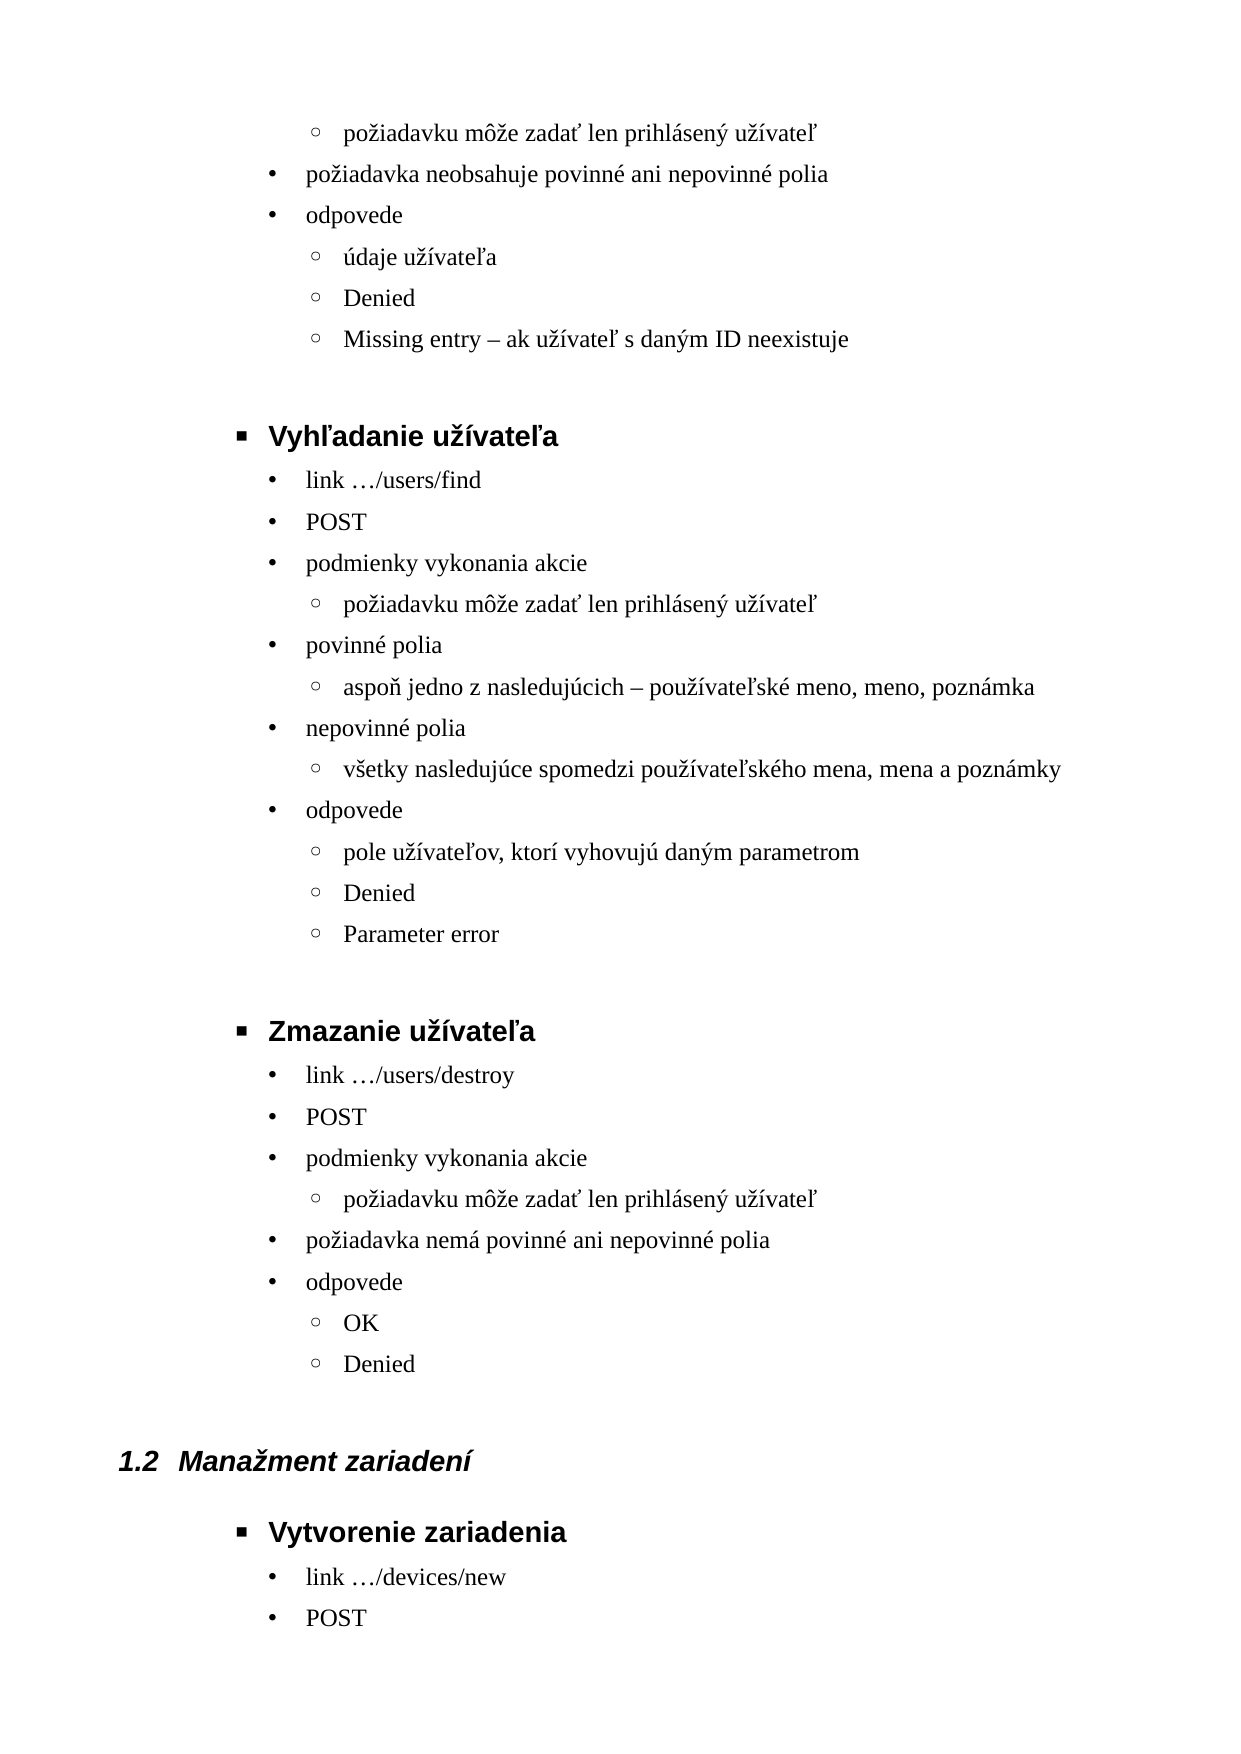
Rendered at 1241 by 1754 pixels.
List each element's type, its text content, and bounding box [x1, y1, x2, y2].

subtitle Vytvorenie zariadenia [231, 1515, 1122, 1549]
list Missing entry – ak užívateľ s daným ID neexistuje [306, 324, 1122, 382]
list podmienky vykonania akcie [268, 548, 1122, 577]
list POST [268, 1603, 1122, 1632]
list Denied [306, 1349, 1122, 1407]
list Denied [306, 283, 1122, 312]
list nepovinné polia [268, 713, 1122, 742]
list Denied [306, 878, 1122, 907]
list aspoň jedno z nasledujúcich – používateľské meno, meno, poznámka [306, 672, 1122, 701]
list podmienky vykonania akcie [268, 1143, 1122, 1172]
list link …/users/find [268, 466, 1122, 494]
list všetky nasledujúce spomedzi používateľského mena, mena a poznámky [306, 754, 1122, 783]
list požiadavku môže zadať len prihlásený užívateľ [306, 1184, 1122, 1213]
list údaje užívateľa [306, 242, 1122, 271]
subtitle Vyhľadanie užívateľa [231, 419, 1122, 453]
list požiadavka neobsahuje povinné ani nepovinné polia [268, 159, 1122, 188]
list odpovede [268, 1267, 1122, 1296]
list OK [306, 1308, 1122, 1337]
list povinné polia [268, 631, 1122, 659]
list odpovede [268, 796, 1122, 824]
list link …/devices/new [268, 1562, 1122, 1590]
list link …/users/destroy [268, 1061, 1122, 1089]
subtitle Zmazanie užívateľa [231, 1014, 1122, 1048]
subtitle Manažment zariadení [118, 1444, 1122, 1478]
list požiadavka nemá povinné ani nepovinné polia [268, 1226, 1122, 1254]
list požiadavku môže zadať len prihlásený užívateľ [306, 118, 1122, 147]
list Parameter error [306, 919, 1122, 977]
list odpovede [268, 201, 1122, 229]
list POST [268, 507, 1122, 536]
list požiadavku môže zadať len prihlásený užívateľ [306, 589, 1122, 618]
list pole užívateľov, ktorí vyhovujú daným parametrom [306, 837, 1122, 866]
list POST [268, 1102, 1122, 1131]
